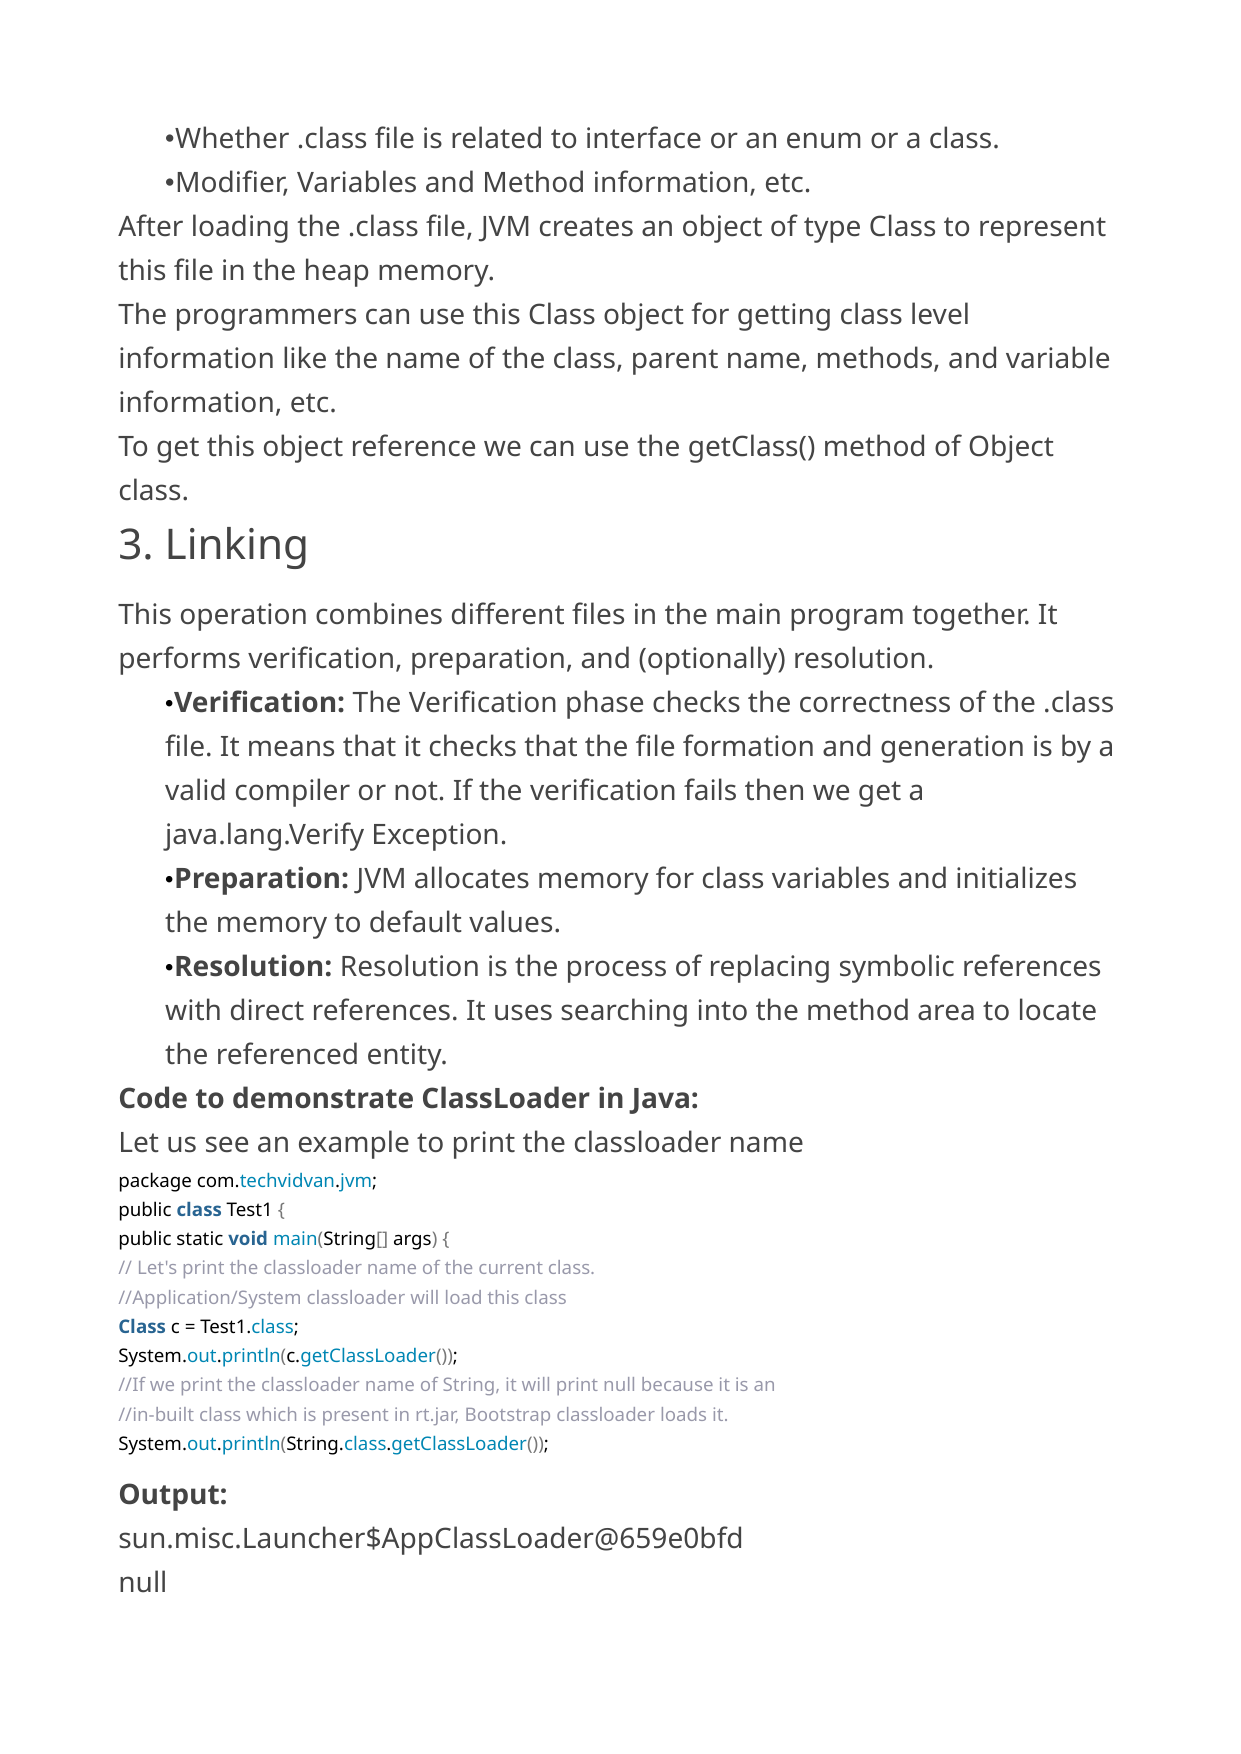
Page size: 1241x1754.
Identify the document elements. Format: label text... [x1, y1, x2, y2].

text Class c = Test1.class; [118, 1313, 1122, 1339]
text System.out.println(c.getClassLoader()); [118, 1342, 1122, 1368]
text // Let's print the classloader name of the current class. [118, 1255, 1122, 1280]
list Verification: The Verification phase checks the correctness of the .class file. It means that it checks that the file formation and generation is by a valid compiler or not. If the verification fails then we get a java.lang.Verify Exception. [118, 682, 1122, 853]
text public static void main(String[] args) { [118, 1225, 1122, 1251]
text Let us see an example to print the classloader name [118, 1123, 1122, 1161]
list Modifier, Variables and Method information, etc. [118, 162, 1122, 201]
text //in-built class which is present in rt.jar, Bootstrap classloader loads it. [118, 1401, 1122, 1427]
list Whether .class file is related to interface or an enum or a class. [118, 118, 1122, 156]
text //If we print the classloader name of String, it will print null because it is an [118, 1372, 1122, 1397]
text To get this object reference we can use the getClass() method of Object class. [118, 427, 1122, 509]
list Preparation: JVM allocates memory for class variables and initializes the memory to default values. [118, 858, 1122, 941]
text After loading the .class file, JVM creates an object of type Class to represent this file in the heap memory. [118, 206, 1122, 289]
text This operation combines different files in the main program together. It performs verification, preparation, and (optionally) resolution. [118, 594, 1122, 676]
subtitle 3. Linking [118, 515, 1122, 572]
text //Application/System classloader will load this class [118, 1284, 1122, 1309]
text public class Test1 { [118, 1196, 1122, 1222]
text Code to demonstrate ClassLoader in Java: [118, 1079, 1122, 1117]
text package com.techvidvan.jvm; [118, 1167, 1122, 1192]
text Output: sun.misc.Launcher$AppClassLoader@659e0bfd null [118, 1474, 1122, 1601]
text System.out.println(String.class.getClassLoader()); [118, 1430, 1122, 1456]
list Resolution: Resolution is the process of replacing symbolic references with direct references. It uses searching into the method area to locate the referenced entity. [118, 947, 1122, 1073]
text The programmers can use this Class object for getting class level information like the name of the class, parent name, methods, and variable information, etc. [118, 294, 1122, 421]
